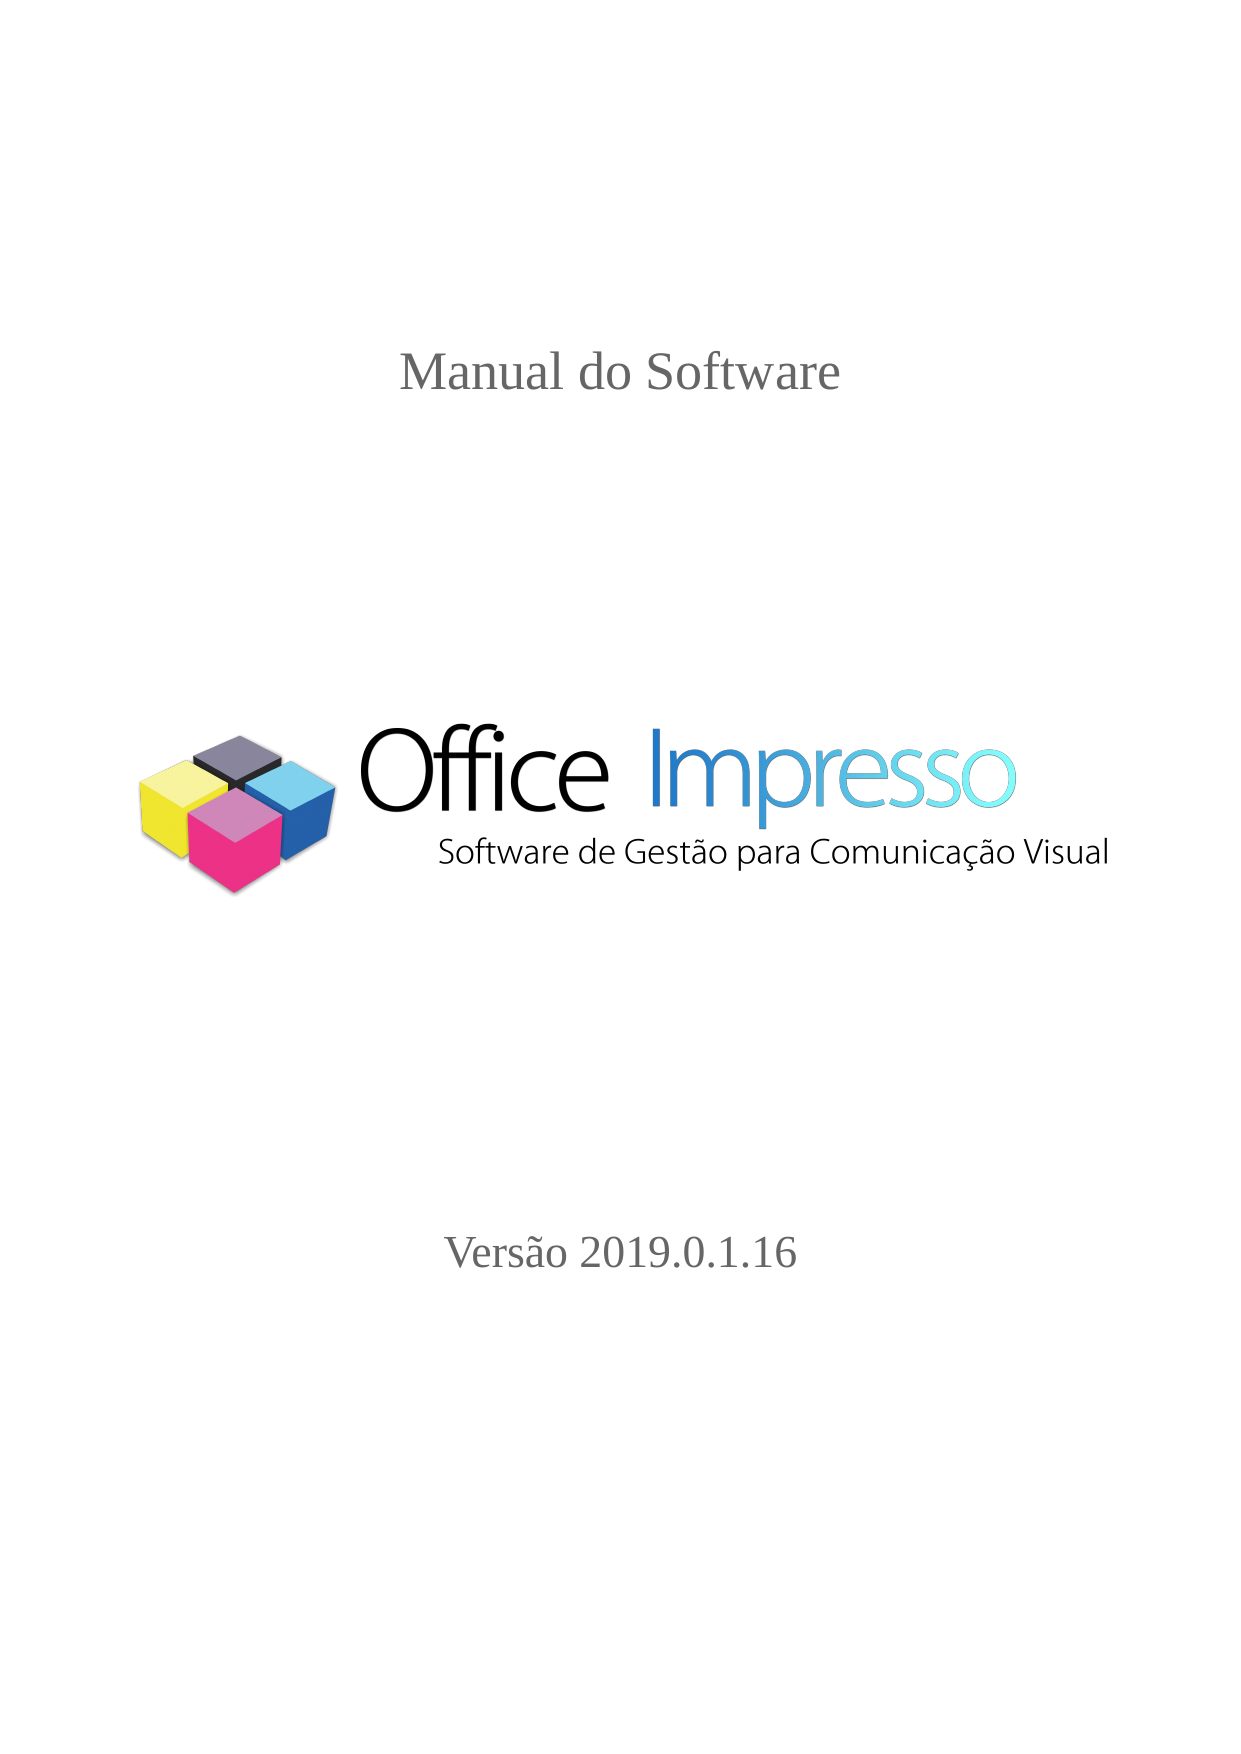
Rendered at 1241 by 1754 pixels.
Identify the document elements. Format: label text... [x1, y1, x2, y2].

text Versão 2019.0.1.16 [118, 1224, 1122, 1277]
picture [121, 688, 1120, 934]
text Manual do Software [118, 338, 1122, 401]
